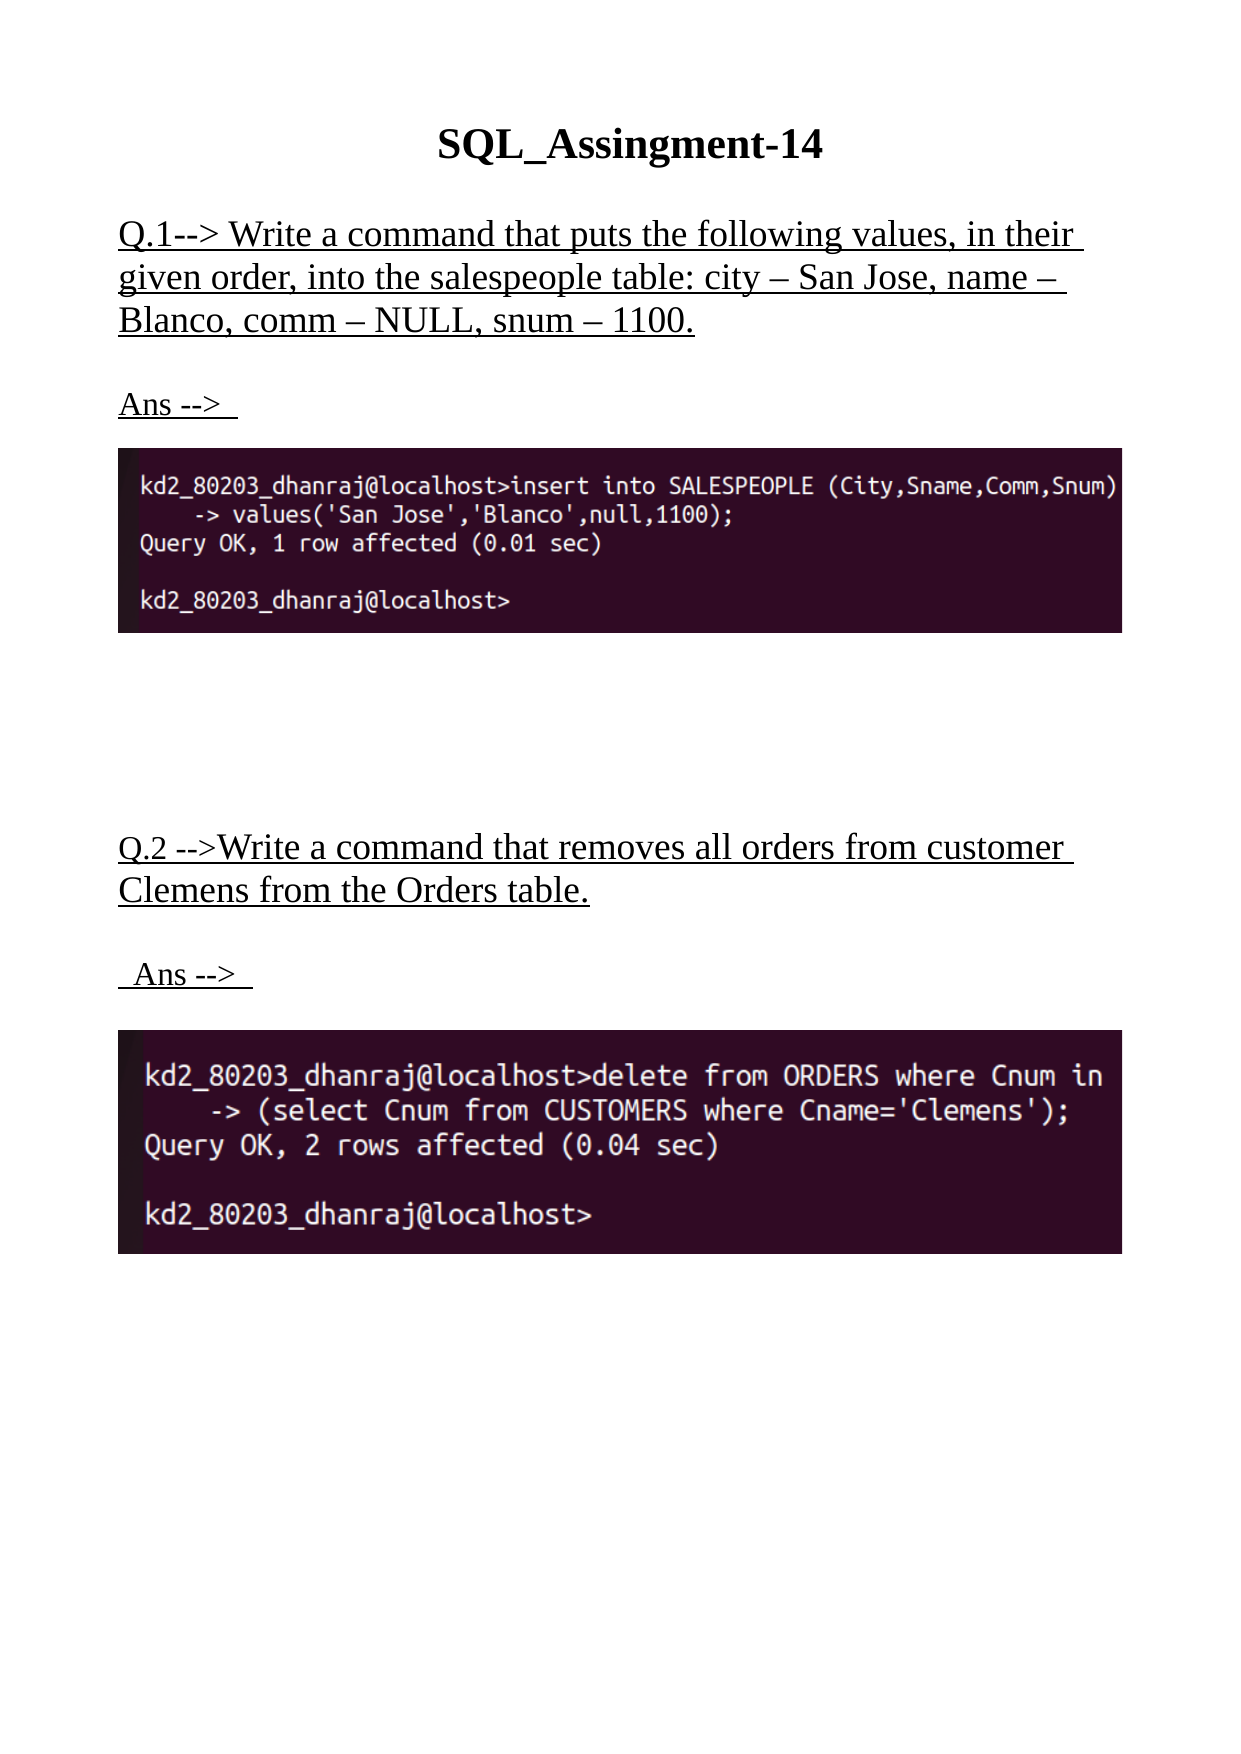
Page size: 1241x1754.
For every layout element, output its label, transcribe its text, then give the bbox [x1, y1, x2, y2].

text Ans --> [118, 384, 1122, 422]
picture [118, 1030, 1123, 1254]
text Q.2 -->Write a command that removes all orders from customer Clemens from the Orders table. [118, 824, 1122, 911]
text SQL_Assingment-14 [118, 118, 1122, 168]
picture [118, 448, 1123, 633]
text Ans --> [118, 954, 1122, 992]
text Q.1--> Write a command that puts the following values, in their given order, into the salespeople table: city – San Jose, name – Blanco, comm – NULL, snum – 1100. [118, 212, 1122, 341]
